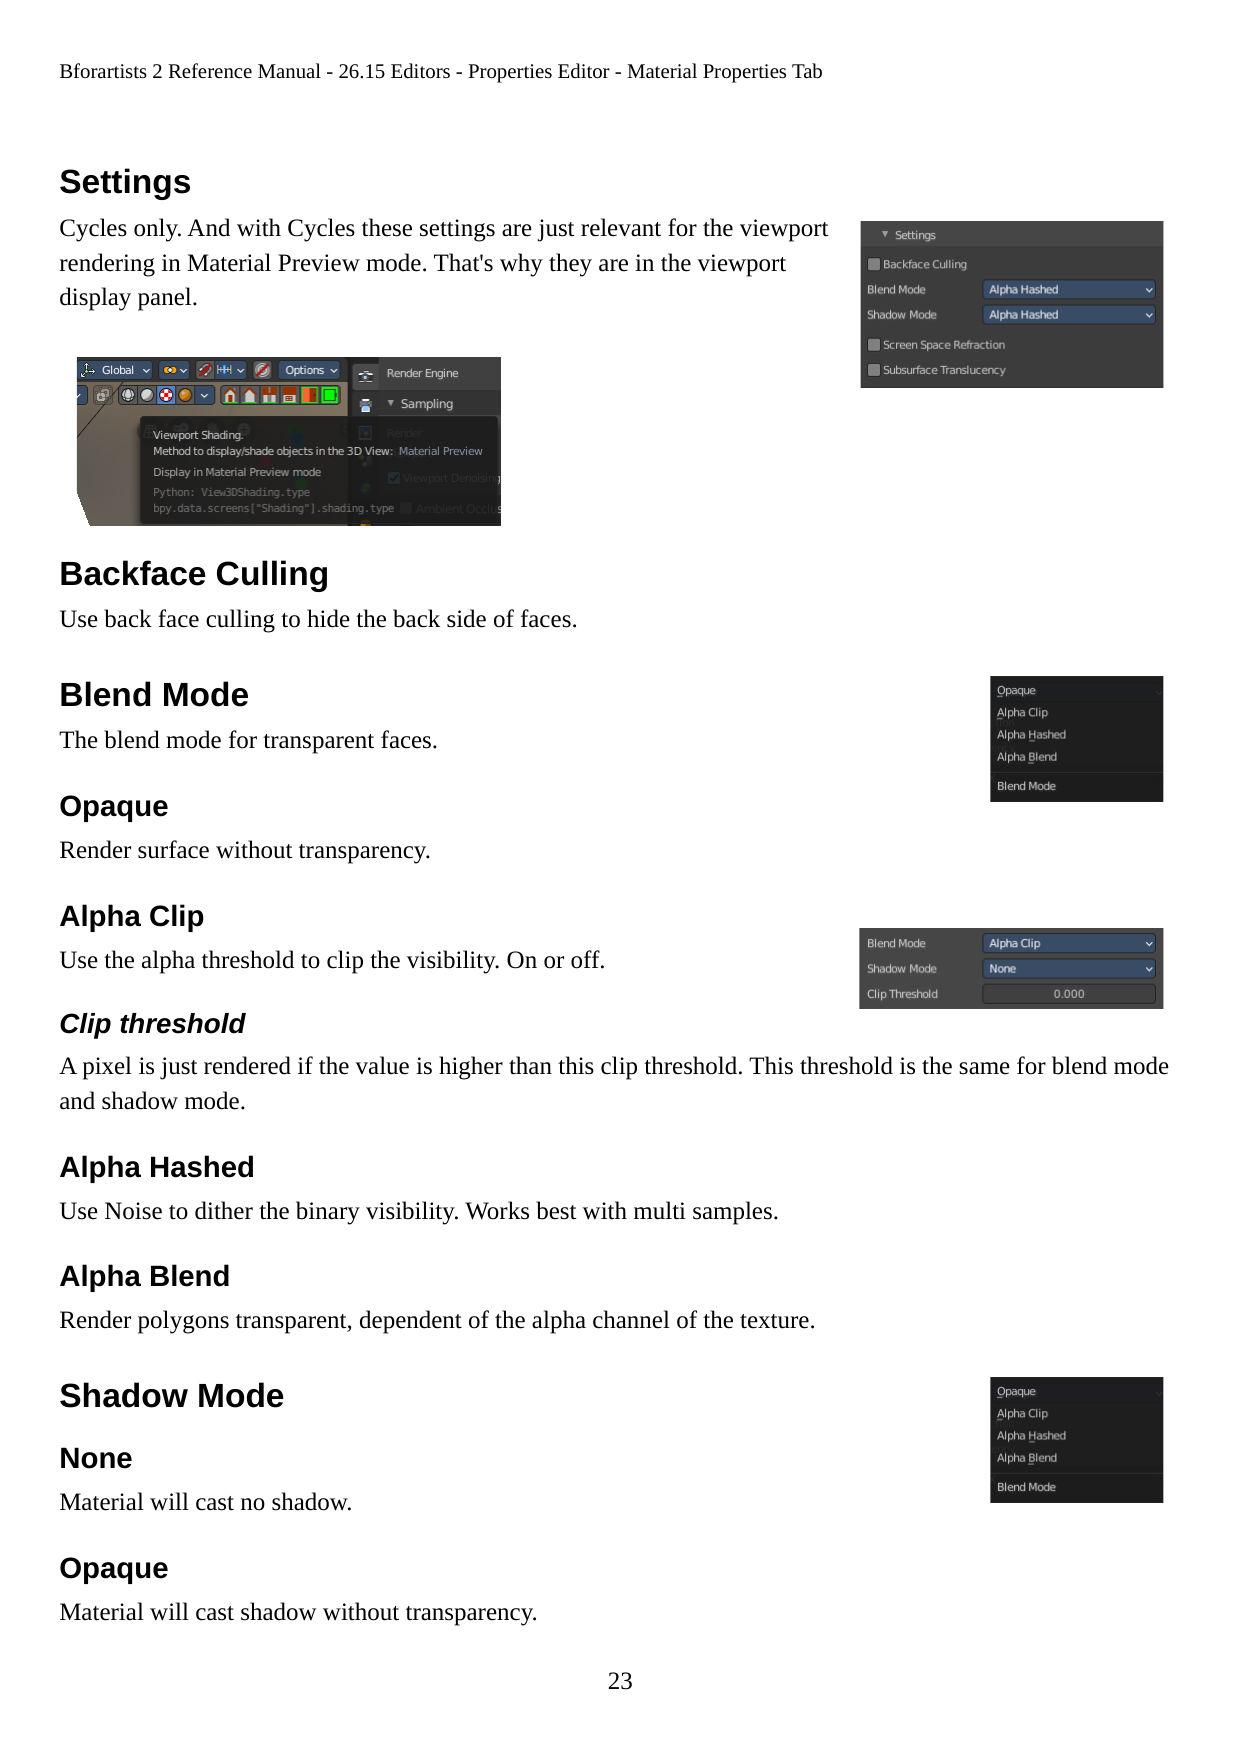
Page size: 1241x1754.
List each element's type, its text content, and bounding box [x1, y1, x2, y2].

subtitle Blend Mode [59, 674, 1181, 713]
text Use back face culling to hide the back side of faces. [59, 604, 1181, 633]
picture [990, 676, 1164, 802]
picture [76, 357, 501, 526]
subtitle Backface Culling [59, 553, 1181, 592]
picture [860, 221, 1164, 388]
text Render surface without transparency. [59, 836, 1181, 864]
subtitle Settings [59, 162, 1181, 201]
subtitle None [59, 1441, 990, 1475]
subtitle Alpha Hashed [59, 1149, 1181, 1183]
text Use the alpha threshold to clip the visibility. On or off. [59, 945, 859, 974]
subtitle Alpha Clip [59, 899, 1181, 933]
picture [859, 928, 1164, 1009]
picture [990, 1377, 1164, 1503]
text A pixel is just rendered if the value is higher than this clip threshold. This threshold is the same for blend mode and shadow mode. [59, 1051, 1181, 1114]
text The blend mode for transparent faces. [59, 726, 990, 754]
subtitle Clip threshold [59, 1007, 1181, 1039]
subtitle Alpha Blend [59, 1259, 1181, 1293]
text Material will cast no shadow. [59, 1487, 1181, 1516]
subtitle Opaque [59, 1551, 1181, 1585]
subtitle Shadow Mode [59, 1376, 1181, 1414]
text Cycles only. And with Cycles these settings are just relevant for the viewport rendering in Material Preview mode. That's why they are in the viewport display panel. [59, 213, 1181, 311]
subtitle [1164, 1441, 1181, 1475]
text Use Noise to dither the binary visibility. Works best with multi samples. [59, 1196, 1181, 1224]
text Material will cast shadow without transparency. [59, 1597, 1181, 1626]
text Render polygons transparent, dependent of the alpha channel of the texture. [59, 1306, 1181, 1334]
subtitle Opaque [59, 789, 1181, 823]
